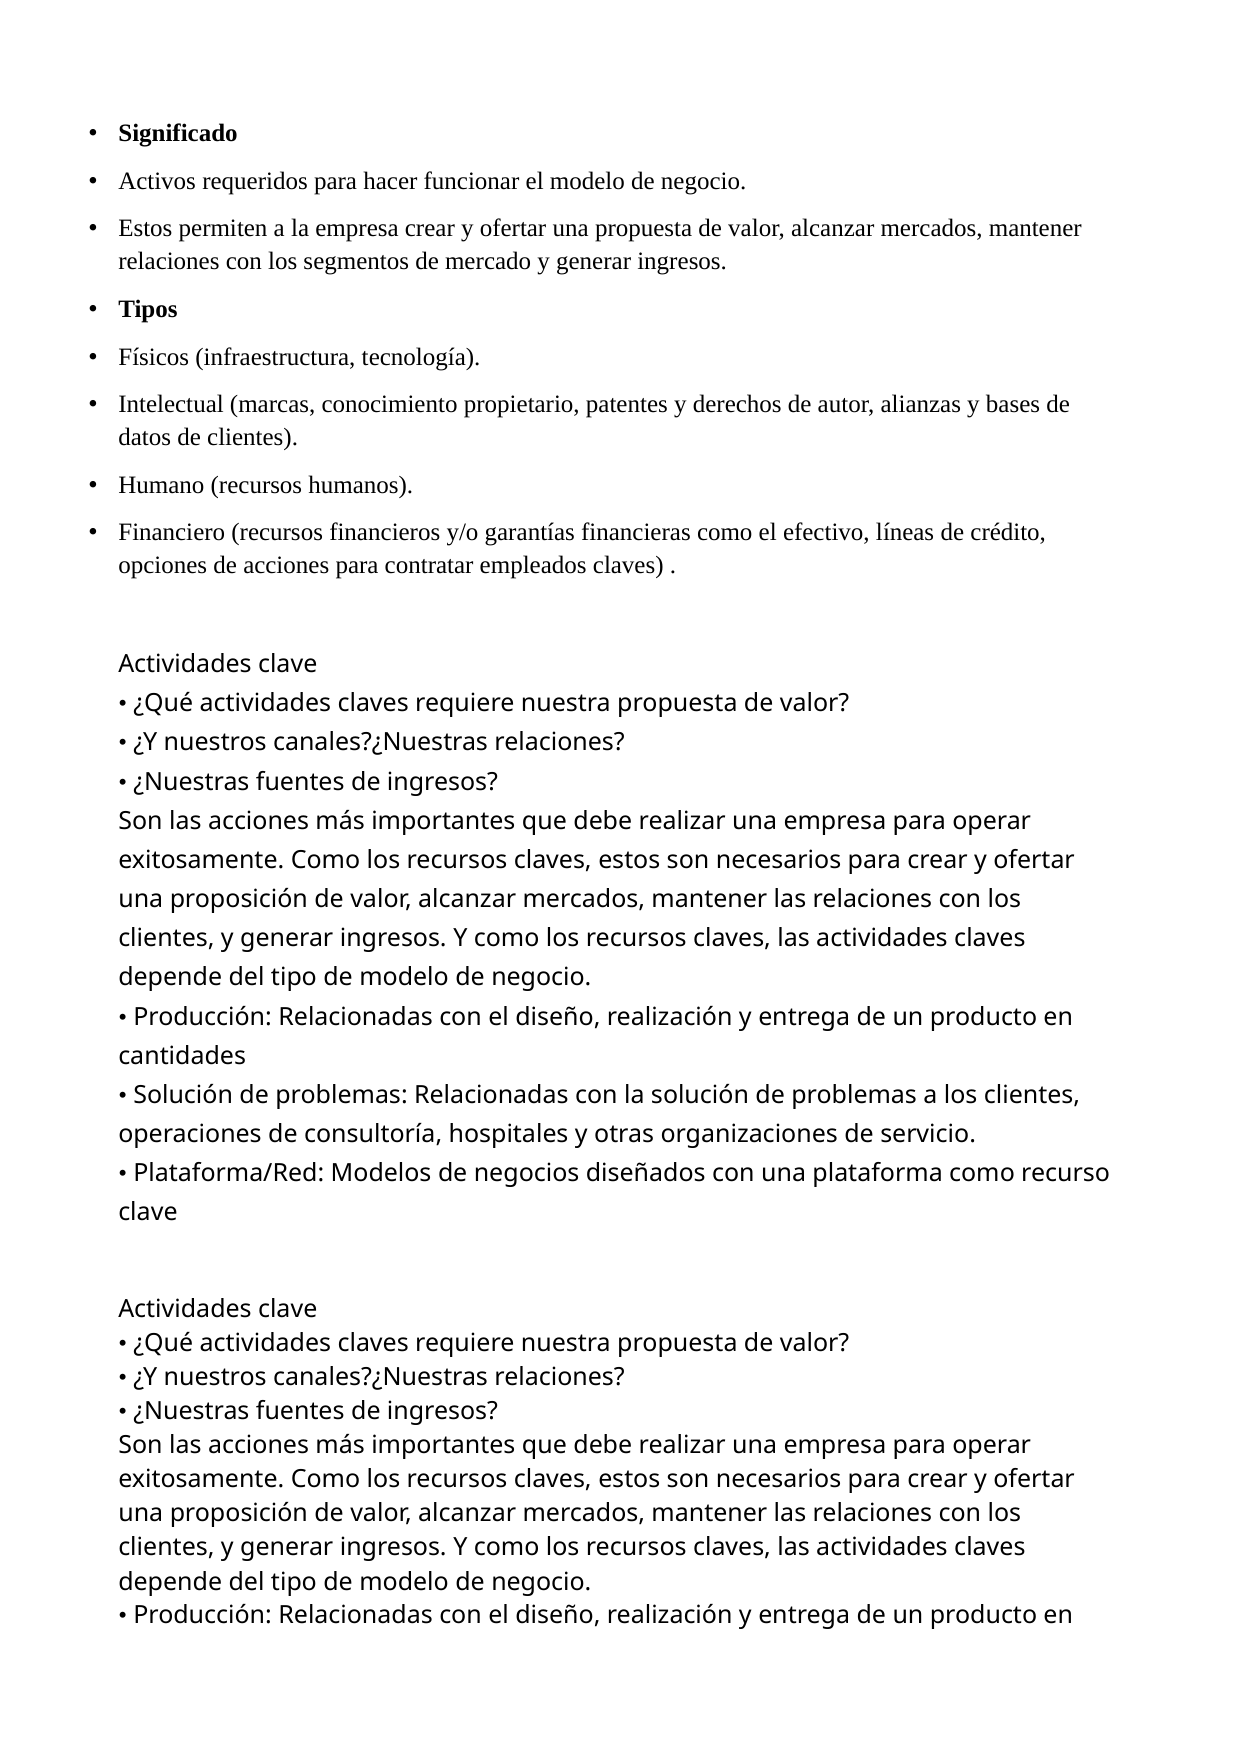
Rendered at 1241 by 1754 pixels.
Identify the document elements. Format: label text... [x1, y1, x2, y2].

list Activos requeridos para hacer funcionar el modelo de negocio. [118, 166, 1122, 194]
list Intelectual (marcas, conocimiento propietario, patentes y derechos de autor, alianzas y bases de datos de clientes). [118, 389, 1122, 451]
list Financiero (recursos financieros y/o garantías financieras como el efectivo, líneas de crédito, opciones de acciones para contratar empleados claves) . [118, 517, 1122, 579]
list Tipos [118, 294, 1122, 323]
list Estos permiten a la empresa crear y ofertar una propuesta de valor, alcanzar mercados, mantener relaciones con los segmentos de mercado y generar ingresos. [118, 213, 1122, 275]
text Actividades clave • ¿Qué actividades claves requiere nuestra propuesta de valor? • ¿Y nuestros canales?¿Nuestras relaciones? • ¿Nuestras fuentes de ingresos? Son las acciones más importantes que debe realizar una empresa para operar exitosamente. Como los recursos claves, estos son necesarios para crear y ofertar una proposición de valor, alcanzar mercados, mantener las relaciones con los clientes, y generar ingresos. Y como los recursos claves, las actividades claves depende del tipo de modelo de negocio. • Producción: Relacionadas con el diseño, realización y entrega de un producto en [118, 1291, 1122, 1631]
list Físicos (infraestructura, tecnología). [118, 342, 1122, 370]
list Humano (recursos humanos). [118, 470, 1122, 498]
list Significado [118, 118, 1122, 147]
text Actividades clave • ¿Qué actividades claves requiere nuestra propuesta de valor? • ¿Y nuestros canales?¿Nuestras relaciones? • ¿Nuestras fuentes de ingresos? Son las acciones más importantes que debe realizar una empresa para operar exitosamente. Como los recursos claves, estos son necesarios para crear y ofertar una proposición de valor, alcanzar mercados, mantener las relaciones con los clientes, y generar ingresos. Y como los recursos claves, las actividades claves depende del tipo de modelo de negocio. • Producción: Relacionadas con el diseño, realización y entrega de un producto en cantidades • Solución de problemas: Relacionadas con la solución de problemas a los clientes, operaciones de consultoría, hospitales y otras organizaciones de servicio. • Plataforma/Red: Modelos de negocios diseñados con una plataforma como recurso clave [118, 646, 1122, 1228]
